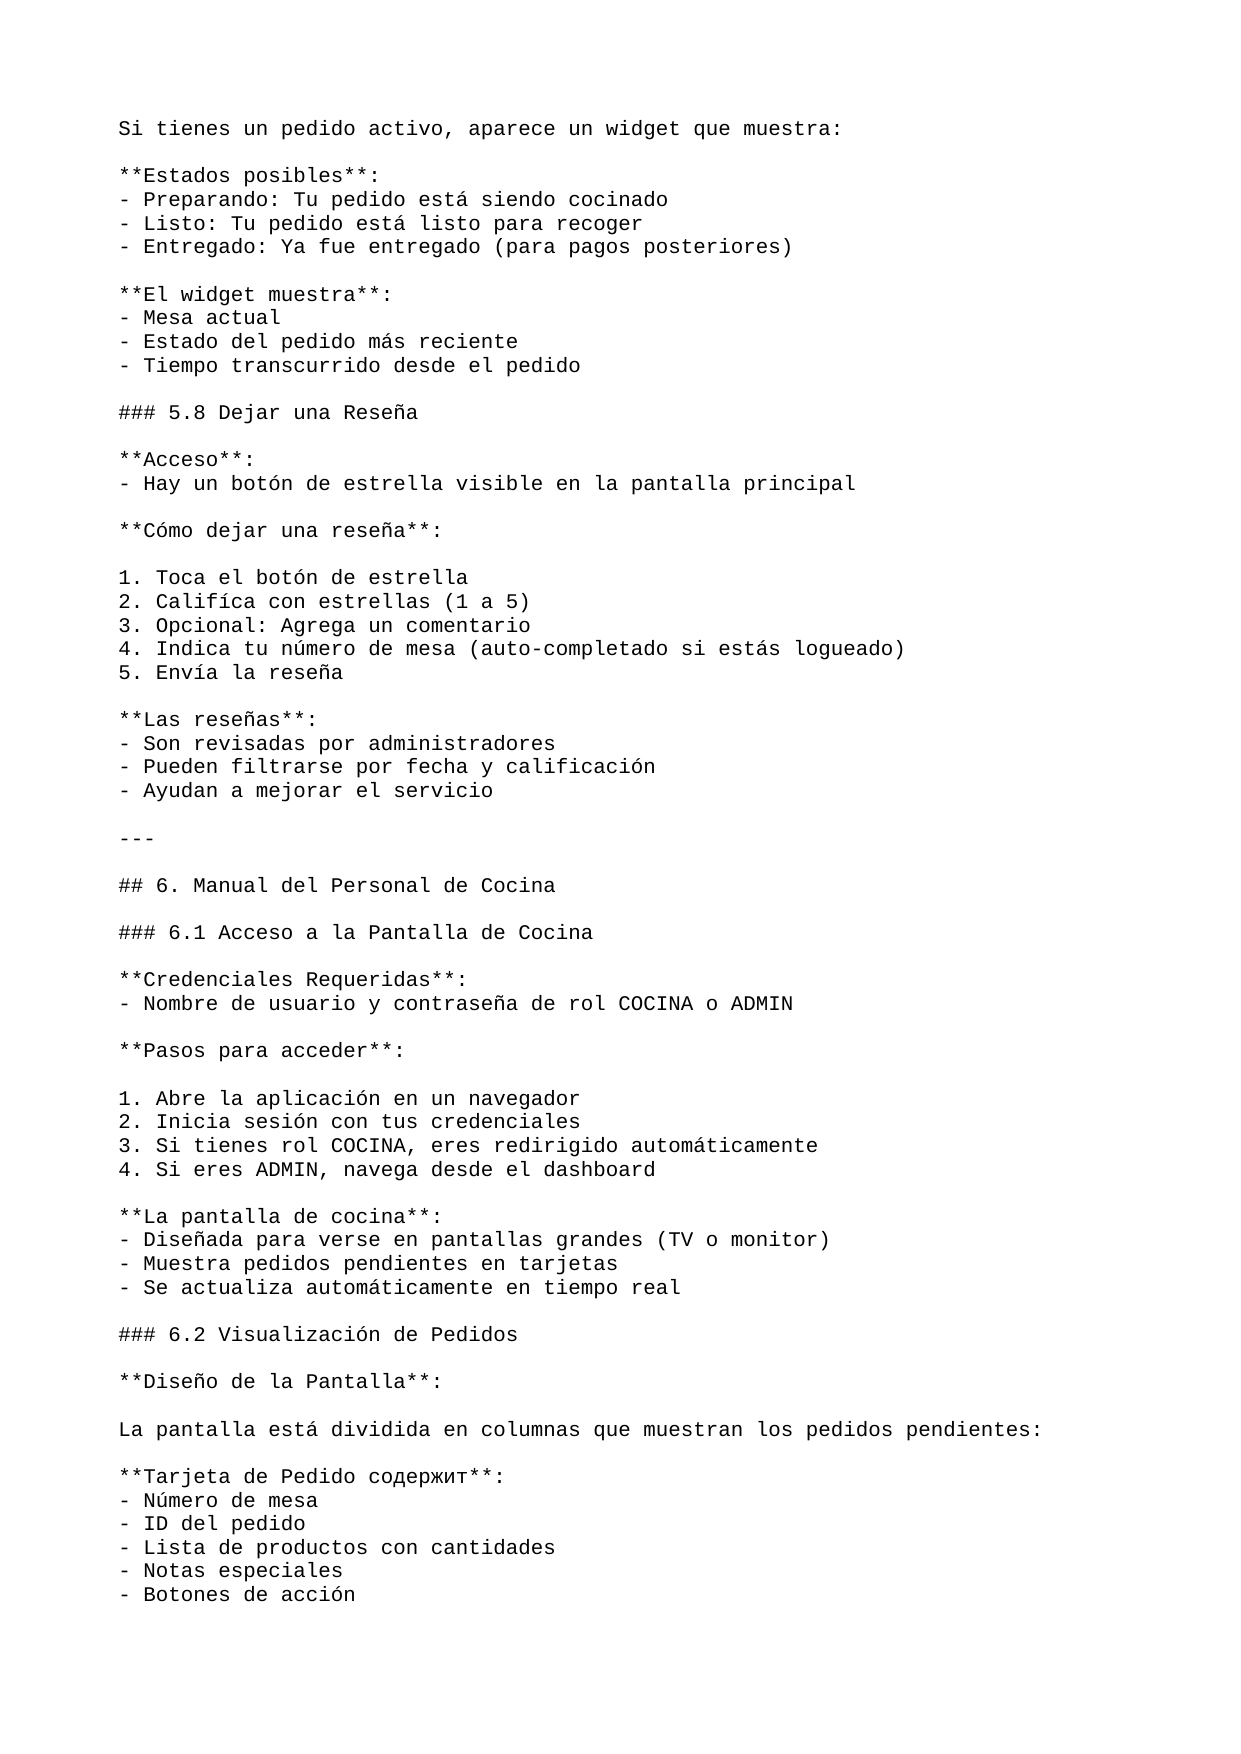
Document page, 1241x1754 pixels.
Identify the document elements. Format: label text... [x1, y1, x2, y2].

text - Lista de productos con cantidades [118, 1537, 1122, 1561]
text **Cómo dejar una reseña**: [118, 520, 1122, 544]
text - Preparando: Tu pedido está siendo cocinado [118, 189, 1122, 213]
text - Ayudan a mejorar el servicio [118, 780, 1122, 804]
text ## 6. Manual del Personal de Cocina [118, 875, 1122, 898]
text - Botones de acción [118, 1584, 1122, 1608]
text Si tienes un pedido activo, aparece un widget que muestra: [118, 118, 1122, 142]
text ### 6.2 Visualización de Pedidos [118, 1324, 1122, 1348]
text - Mesa actual [118, 307, 1122, 331]
text - Son revisadas por administradores [118, 733, 1122, 757]
text **Acceso**: [118, 449, 1122, 473]
text 1. Toca el botón de estrella [118, 567, 1122, 591]
text 2. Inicia sesión con tus credenciales [118, 1111, 1122, 1135]
text - Hay un botón de estrella visible en la pantalla principal [118, 473, 1122, 496]
text - Número de mesa [118, 1489, 1122, 1513]
text 2. Califíca con estrellas (1 a 5) [118, 591, 1122, 615]
text ### 5.8 Dejar una Reseña [118, 402, 1122, 426]
text **El widget muestra**: [118, 284, 1122, 307]
text - Entregado: Ya fue entregado (para pagos posteriores) [118, 236, 1122, 260]
text - Nombre de usuario y contraseña de rol COCINA o ADMIN [118, 993, 1122, 1017]
text - Notas especiales [118, 1561, 1122, 1584]
text **Credenciales Requeridas**: [118, 969, 1122, 993]
text - Estado del pedido más reciente [118, 331, 1122, 354]
text 3. Opcional: Agrega un comentario [118, 615, 1122, 638]
text - Tiempo transcurrido desde el pedido [118, 354, 1122, 378]
text 1. Abre la aplicación en un navegador [118, 1088, 1122, 1111]
text 4. Si eres ADMIN, navega desde el dashboard [118, 1158, 1122, 1182]
text **Las reseñas**: [118, 709, 1122, 733]
text La pantalla está dividida en columnas que muestran los pedidos pendientes: [118, 1419, 1122, 1442]
text 5. Envía la reseña [118, 662, 1122, 686]
text 3. Si tienes rol COCINA, eres redirigido automáticamente [118, 1135, 1122, 1158]
text - ID del pedido [118, 1513, 1122, 1537]
text ### 6.1 Acceso a la Pantalla de Cocina [118, 922, 1122, 946]
text - Listo: Tu pedido está listo para recoger [118, 213, 1122, 236]
text **La pantalla de cocina**: [118, 1206, 1122, 1229]
text **Estados posibles**: [118, 165, 1122, 189]
text 4. Indica tu número de mesa (auto-completado si estás logueado) [118, 638, 1122, 662]
text --- [118, 827, 1122, 851]
text **Pasos para acceder**: [118, 1040, 1122, 1064]
text - Diseñada para verse en pantallas grandes (TV o monitor) [118, 1229, 1122, 1253]
text - Muestra pedidos pendientes en tarjetas [118, 1253, 1122, 1277]
text - Se actualiza automáticamente en tiempo real [118, 1277, 1122, 1300]
text **Tarjeta de Pedido содержит**: [118, 1466, 1122, 1489]
text **Diseño de la Pantalla**: [118, 1371, 1122, 1395]
text - Pueden filtrarse por fecha y calificación [118, 757, 1122, 780]
